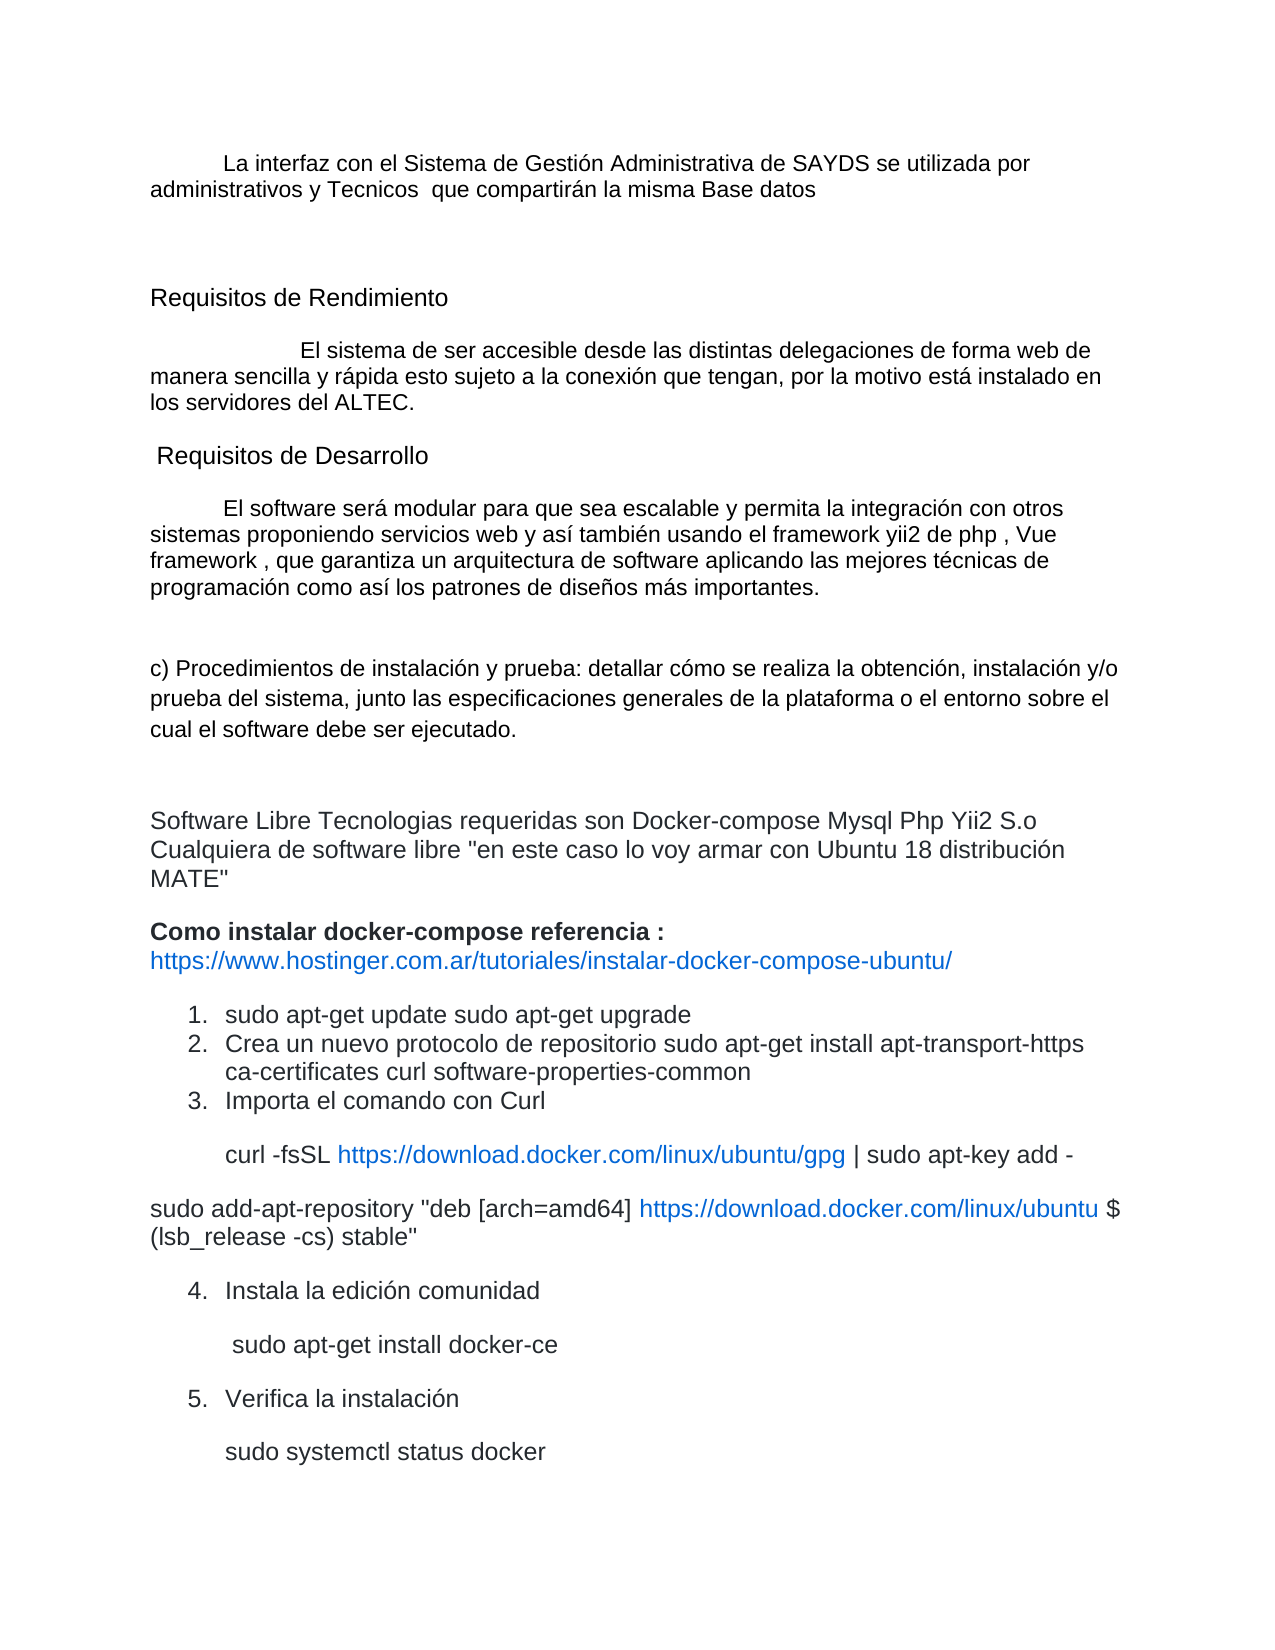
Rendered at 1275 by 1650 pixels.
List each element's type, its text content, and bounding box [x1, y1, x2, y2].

text cual el software debe ser ejecutado. [150, 716, 1125, 742]
text sudo add-apt-repository "deb [arch=amd64] https://download.docker.com/linux/ubuntu $(lsb_release -cs) stable" [150, 1194, 1125, 1251]
text El sistema de ser accesible desde las distintas delegaciones de forma web de manera sencilla y rápida esto sujeto a la conexión que tengan, por la motivo está instalado en los servidores del ALTEC. [150, 337, 1125, 416]
text Requisitos de Desarrollo [150, 441, 1125, 469]
text curl -fsSL https://download.docker.com/linux/ubuntu/gpg | sudo apt-key add - [225, 1140, 1125, 1169]
text sudo apt-get install docker-ce [225, 1330, 1125, 1359]
list Crea un nuevo protocolo de repositorio sudo apt-get install apt-transport-https ca-certificates curl software-properties-common [187, 1029, 1125, 1086]
list sudo apt-get update sudo apt-get upgrade [187, 1000, 1125, 1029]
list Verifica la instalación [187, 1384, 1125, 1412]
text Requisitos de Rendimiento [150, 283, 1125, 312]
text Software Libre Tecnologias requeridas son Docker-compose Mysql Php Yii2 S.o Cualquiera de software libre "en este caso lo voy armar con Ubuntu 18 distribución MATE" [150, 806, 1125, 892]
list Importa el comando con Curl [187, 1086, 1125, 1115]
text c) Procedimientos de instalación y prueba: detallar cómo se realiza la obtención, instalación y/o [150, 655, 1125, 681]
text La interfaz con el Sistema de Gestión Administrativa de SAYDS se utilizada por administrativos y Tecnicos que compartirán la misma Base datos [150, 150, 1125, 203]
text Como instalar docker-compose referencia : https://www.hostinger.com.ar/tutoriales/instalar-docker-compose-ubuntu/ [150, 917, 1125, 975]
text prueba del sistema, junto las especificaciones generales de la plataforma o el entorno sobre el [150, 685, 1125, 712]
list Instala la edición comunidad [187, 1276, 1125, 1305]
text El software será modular para que sea escalable y permita la integración con otros sistemas proponiendo servicios web y así también usando el framework yii2 de php , Vue framework , que garantiza un arquitectura de software aplicando las mejores técnicas de programación como así los patrones de diseños más importantes. [150, 494, 1125, 600]
text sudo systemctl status docker [225, 1437, 1125, 1466]
